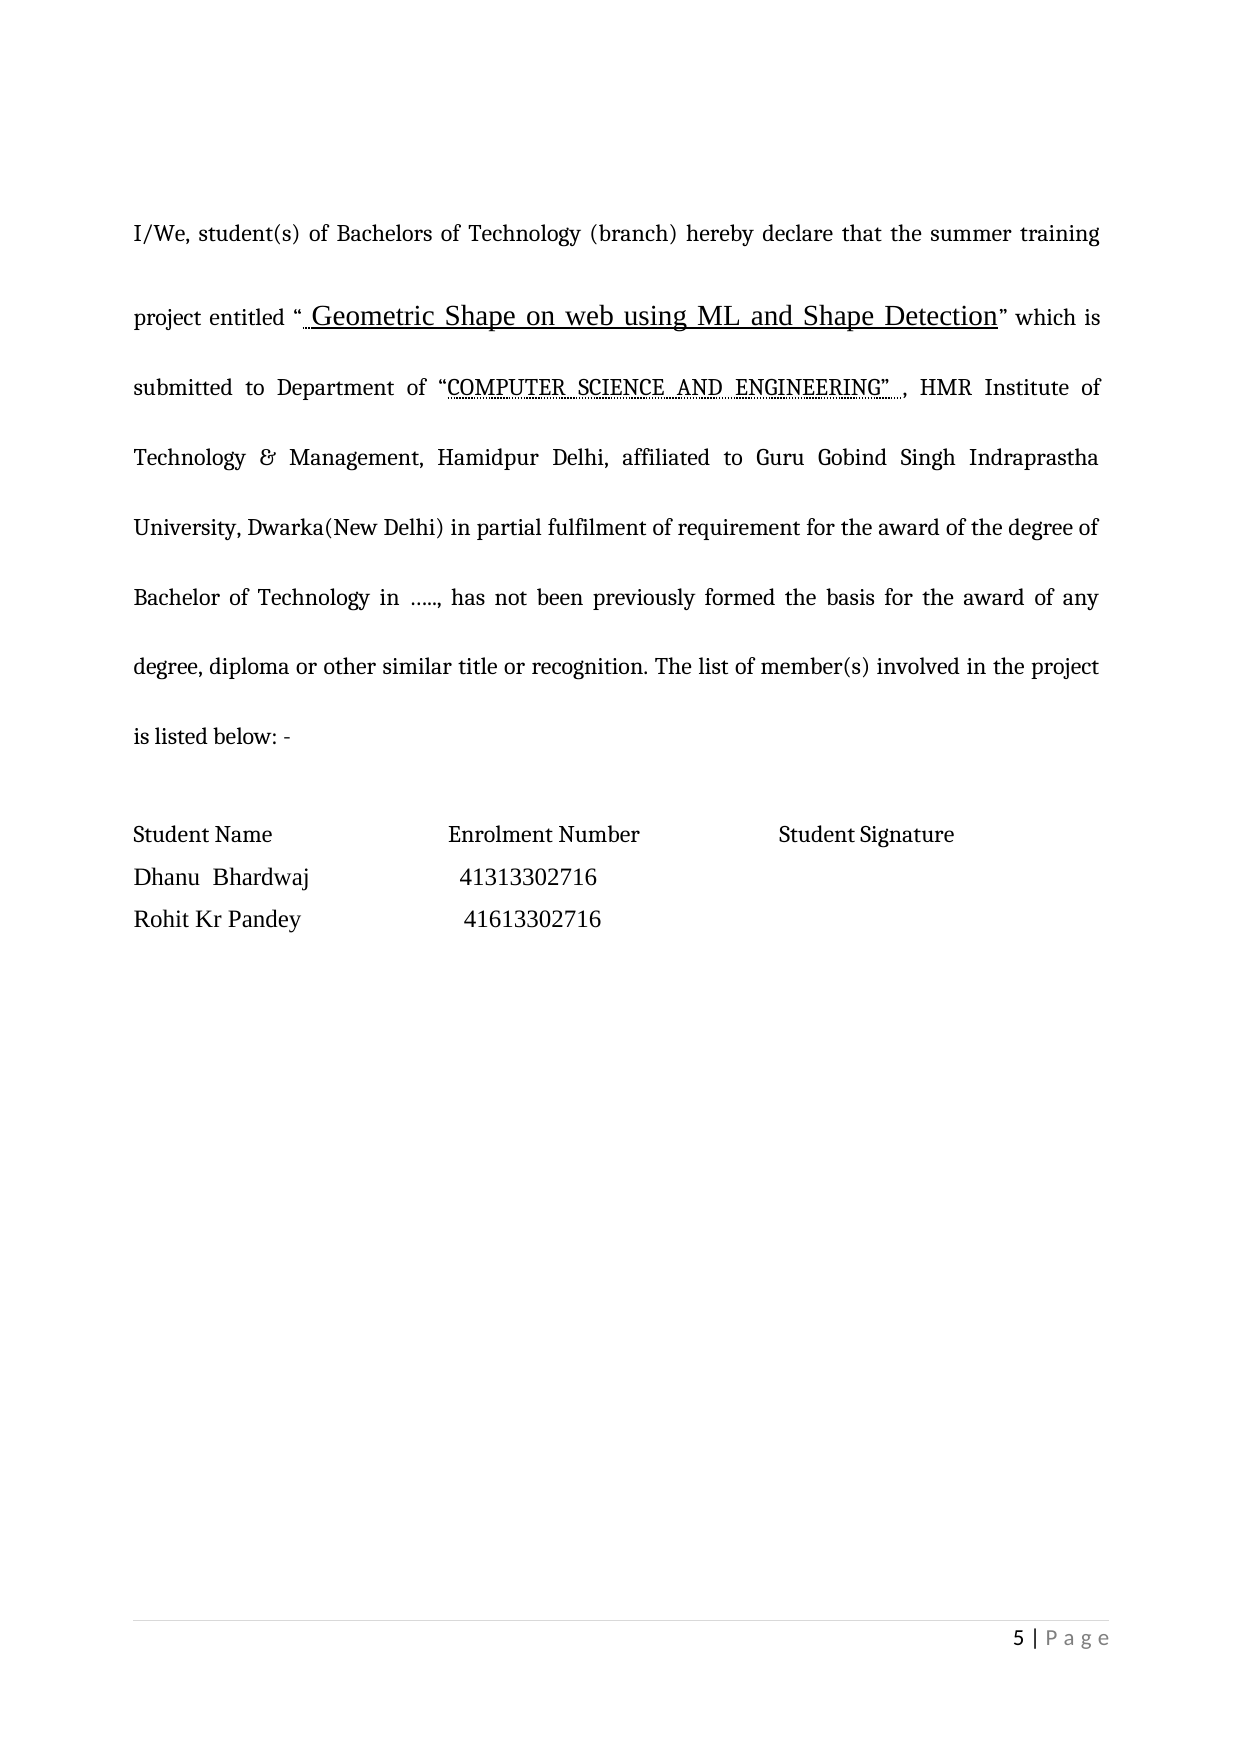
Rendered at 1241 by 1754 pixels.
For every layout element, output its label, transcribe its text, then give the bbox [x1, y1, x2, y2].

text I/We, student(s) of Bachelors of Technology (branch) hereby declare that the summer training project entitled “ Geometric Shape on web using ML and Shape Detection” which is submitted to Department of “COMPUTER SCIENCE AND ENGINEERING” , HMR Institute of Technology & Management, Hamidpur Delhi, affiliated to Guru Gobind Singh Indraprastha University, Dwarka(New Delhi) in partial fulfilment of requirement for the award of the degree of Bachelor of Technology in ….., has not been previously formed the basis for the award of any degree, diploma or other similar title or recognition. The list of member(s) involved in the project is listed below: - [133, 219, 1101, 751]
text Dhanu Bhardwaj 41313302716 [133, 869, 1109, 890]
text Student Name Enrolment Number Student Signature [133, 821, 1109, 848]
text Rohit Kr Pandey 41613302716 [133, 911, 1109, 932]
